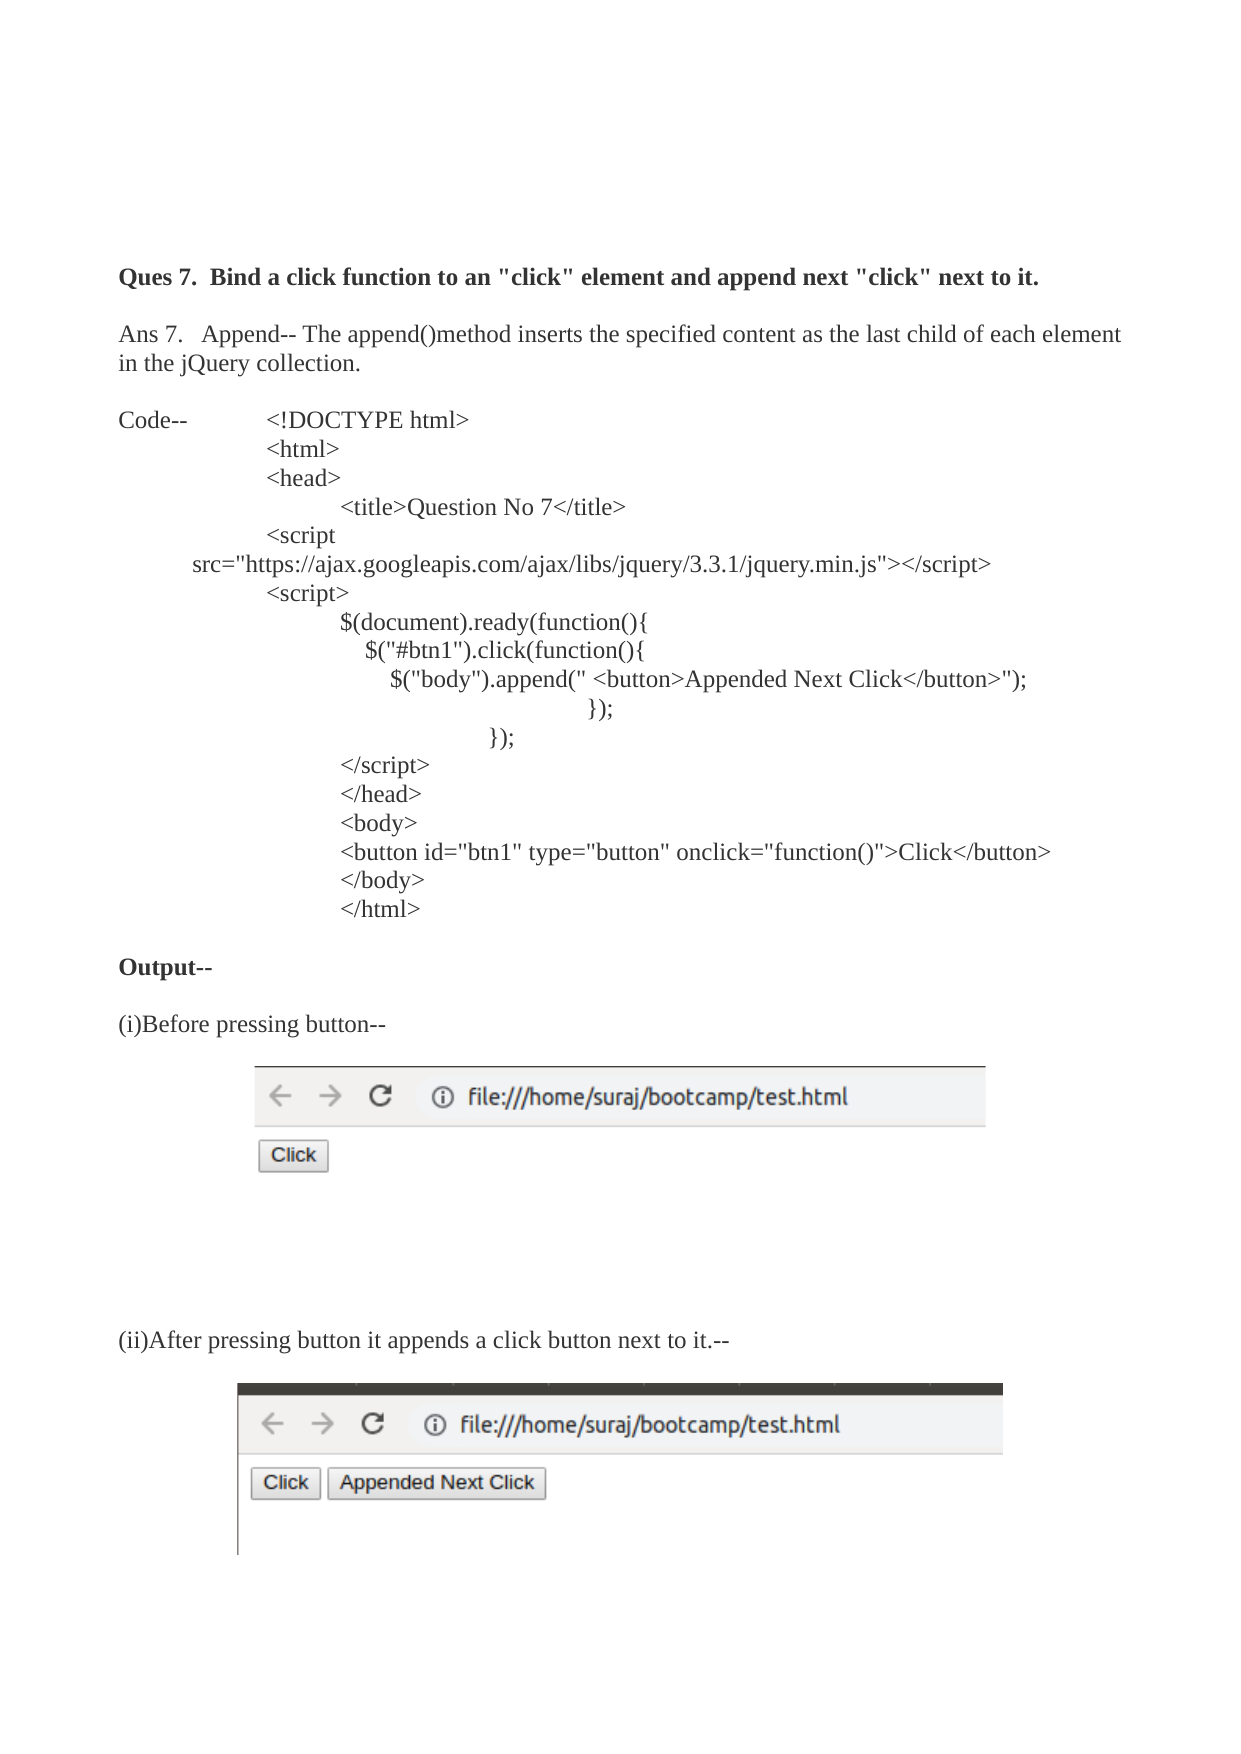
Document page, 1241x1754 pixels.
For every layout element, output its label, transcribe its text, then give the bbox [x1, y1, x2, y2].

text $("#btn1").click(function(){ [118, 636, 1122, 664]
text <head> [118, 463, 1122, 492]
picture [254, 1066, 986, 1264]
text Ans 7. Append-- The append()method inserts the specified content as the last child of each element in the jQuery collection. [118, 319, 1122, 377]
text </head> [118, 779, 1122, 808]
text $("body").append(" <button>Appended Next Click</button>"); [118, 664, 1122, 693]
text (i)Before pressing button-- [118, 1009, 1122, 1038]
text <script src="https://ajax.googleapis.com/ajax/libs/jquery/3.3.1/jquery.min.js"></script> [118, 521, 1122, 578]
text $(document).ready(function(){ [118, 607, 1122, 636]
text </body> [118, 866, 1122, 894]
picture [237, 1383, 1003, 1555]
text <html> [118, 434, 1122, 463]
text <title>Question No 7</title> [118, 492, 1122, 521]
text }); [118, 693, 1122, 722]
text <body> [118, 808, 1122, 837]
text </script> [118, 751, 1122, 779]
text }); [118, 722, 1122, 751]
text Ques 7. Bind a click function to an "click" element and append next "click" next to it. [118, 262, 1122, 291]
text <button id="btn1" type="button" onclick="function()">Click</button> [118, 837, 1122, 866]
text Code-- <!DOCTYPE html> [118, 406, 1122, 434]
text Output-- [118, 952, 1122, 981]
text <script> [118, 578, 1122, 607]
text </html> [118, 894, 1122, 923]
text (ii)After pressing button it appends a click button next to it.-- [118, 1326, 1122, 1354]
